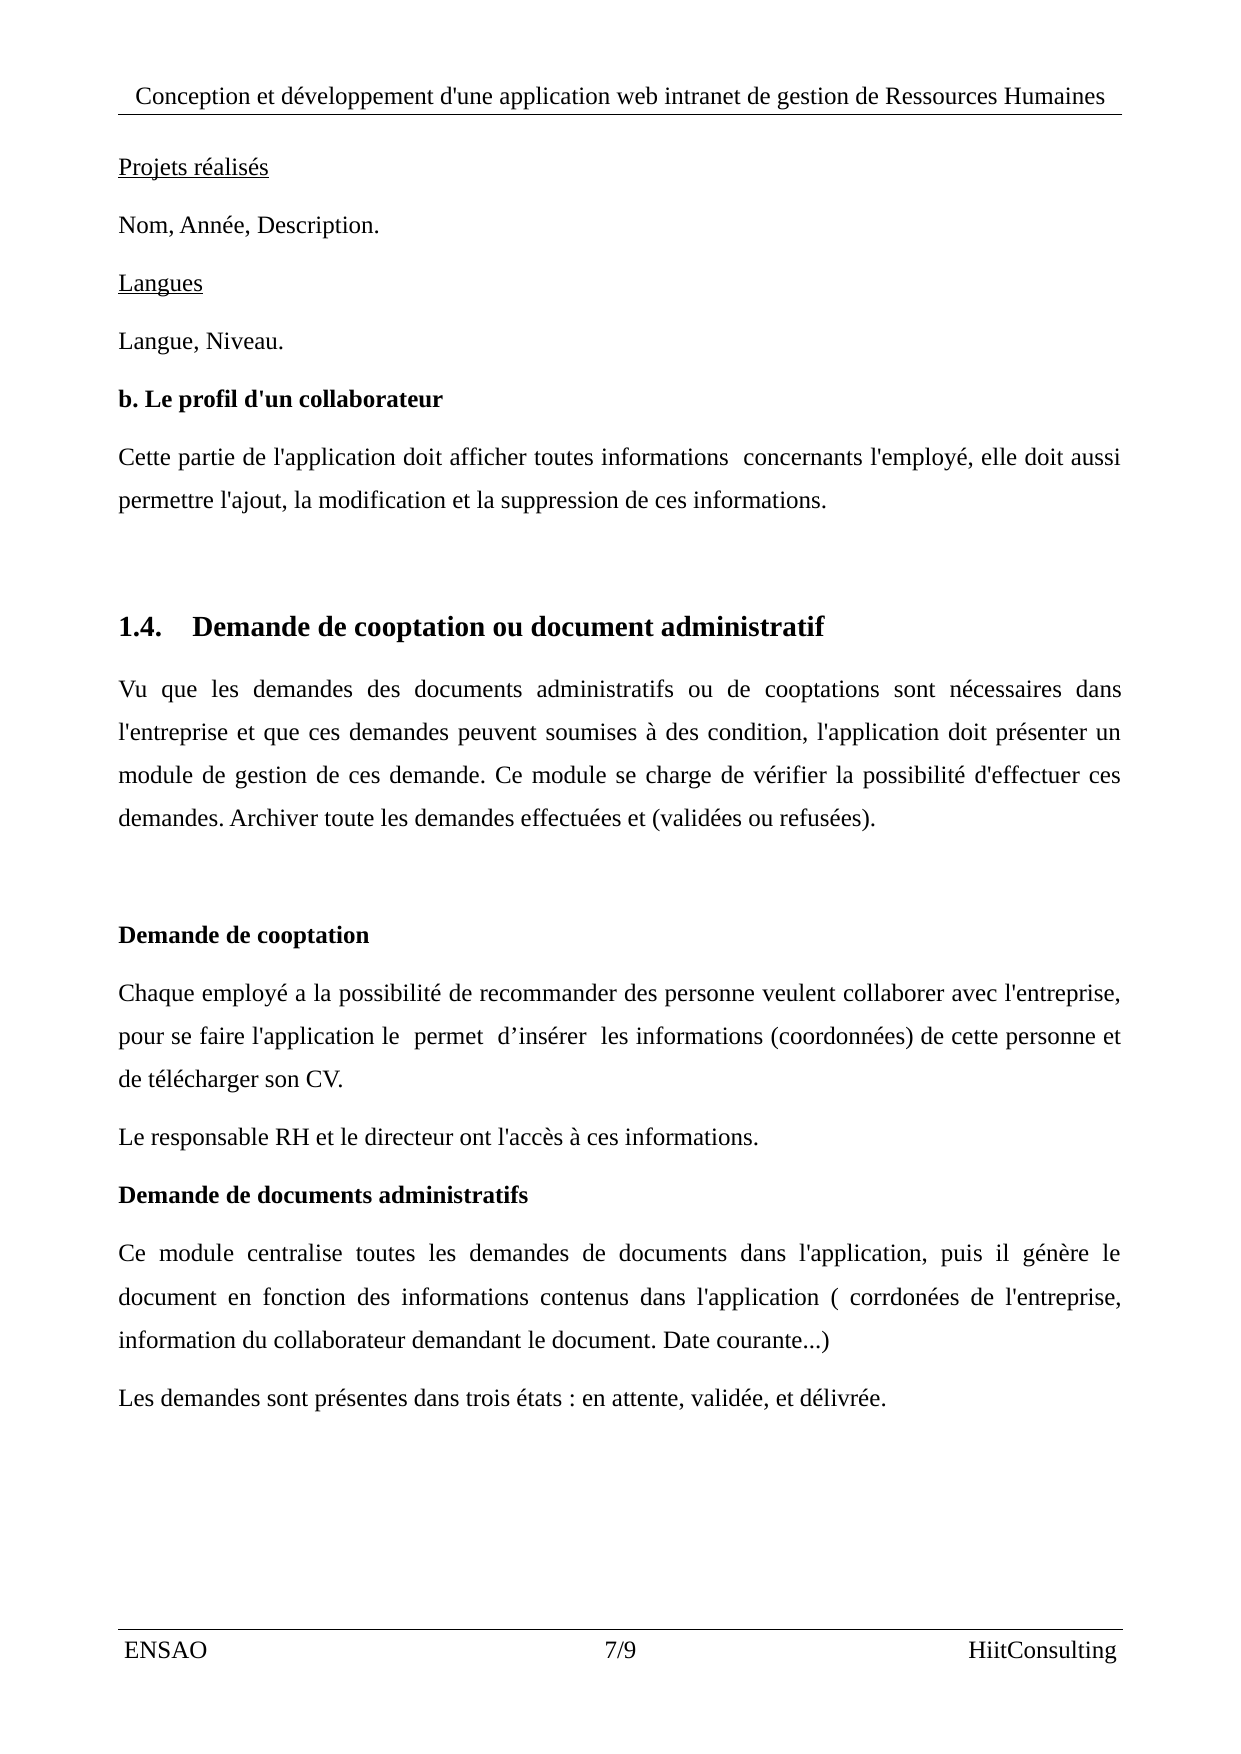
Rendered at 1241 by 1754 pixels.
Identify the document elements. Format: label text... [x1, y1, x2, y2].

text b. Le profil d'un collaborateur [118, 384, 1122, 413]
text Langues [118, 268, 1122, 297]
text Demande de cooptation [118, 920, 1122, 948]
text Chaque employé a la possibilité de recommander des personne veulent collaborer avec l'entreprise, pour se faire l'application le permet d’insérer les informations (coordonnées) de cette personne et de télécharger son CV. [118, 978, 1122, 1093]
text Ce module centralise toutes les demandes de documents dans l'application, puis il génère le document en fonction des informations contenus dans l'application ( corrdonées de l'entreprise, information du collaborateur demandant le document. Date courante...) [118, 1238, 1122, 1353]
text Projets réalisés [118, 152, 1122, 180]
text Nom, Année, Description. [118, 210, 1122, 238]
text Le responsable RH et le directeur ont l'accès à ces informations. [118, 1122, 1122, 1151]
text Demande de documents administratifs [118, 1180, 1122, 1209]
text Vu que les demandes des documents administratifs ou de cooptations sont nécessaires dans l'entreprise et que ces demandes peuvent soumises à des condition, l'application doit présenter un module de gestion de ces demande. Ce module se charge de vérifier la possibilité d'effectuer ces demandes. Archiver toute les demandes effectuées et (validées ou refusées). [118, 674, 1122, 832]
text Langue, Niveau. [118, 326, 1122, 355]
text 1.4. Demande de cooptation ou document administratif [118, 609, 1122, 642]
text Les demandes sont présentes dans trois états : en attente, validée, et délivrée. [118, 1383, 1122, 1412]
text Cette partie de l'application doit afficher toutes informations concernants l'employé, elle doit aussi permettre l'ajout, la modification et la suppression de ces informations. [118, 442, 1122, 514]
